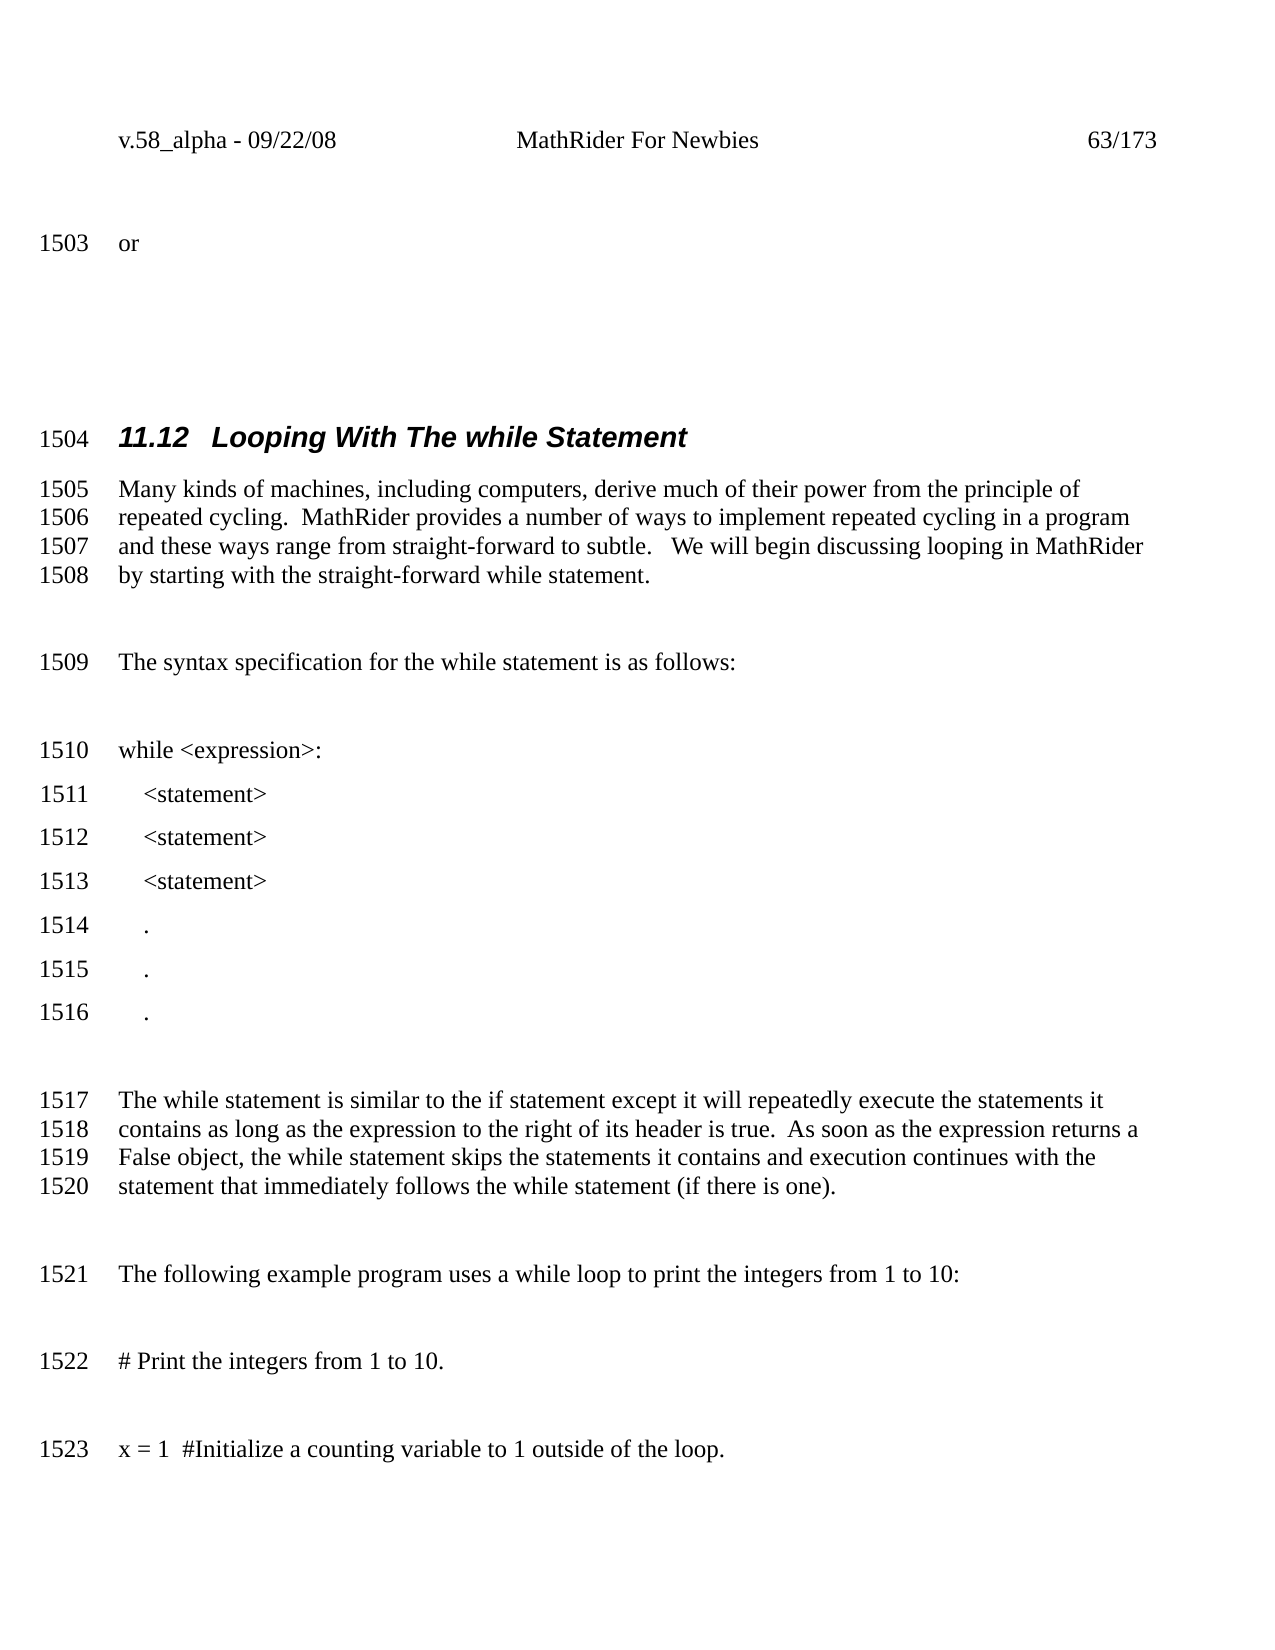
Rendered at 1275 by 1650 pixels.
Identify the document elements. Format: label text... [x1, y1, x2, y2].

text . [118, 954, 1157, 982]
text . [118, 910, 1157, 939]
text # Print the integers from 1 to 10. [118, 1346, 1157, 1375]
text The syntax specification for the while statement is as follows: [118, 647, 1157, 676]
text x = 1 #Initialize a counting variable to 1 outside of the loop. [118, 1434, 1157, 1462]
text The while statement is similar to the if statement except it will repeatedly execute the statements it contains as long as the expression to the right of its header is true. As soon as the expression returns a False object, the while statement skips the statements it contains and execution continues with the statement that immediately follows the while statement (if there is one). [118, 1085, 1157, 1200]
text Many kinds of machines, including computers, derive much of their power from the principle of repeated cycling. MathRider provides a number of ways to implement repeated cycling in a program and these ways range from straight-forward to subtle. We will begin discussing looping in MathRider by starting with the straight-forward while statement. [118, 474, 1157, 589]
text <statement> [118, 822, 1157, 851]
text The following example program uses a while loop to print the integers from 1 to 10: [118, 1259, 1157, 1287]
text while <expression>: [118, 735, 1157, 764]
text . [118, 997, 1157, 1026]
text <statement> [118, 779, 1157, 807]
subtitle Looping With The while Statement [118, 420, 1157, 454]
text or [118, 228, 1157, 256]
text <statement> [118, 866, 1157, 895]
